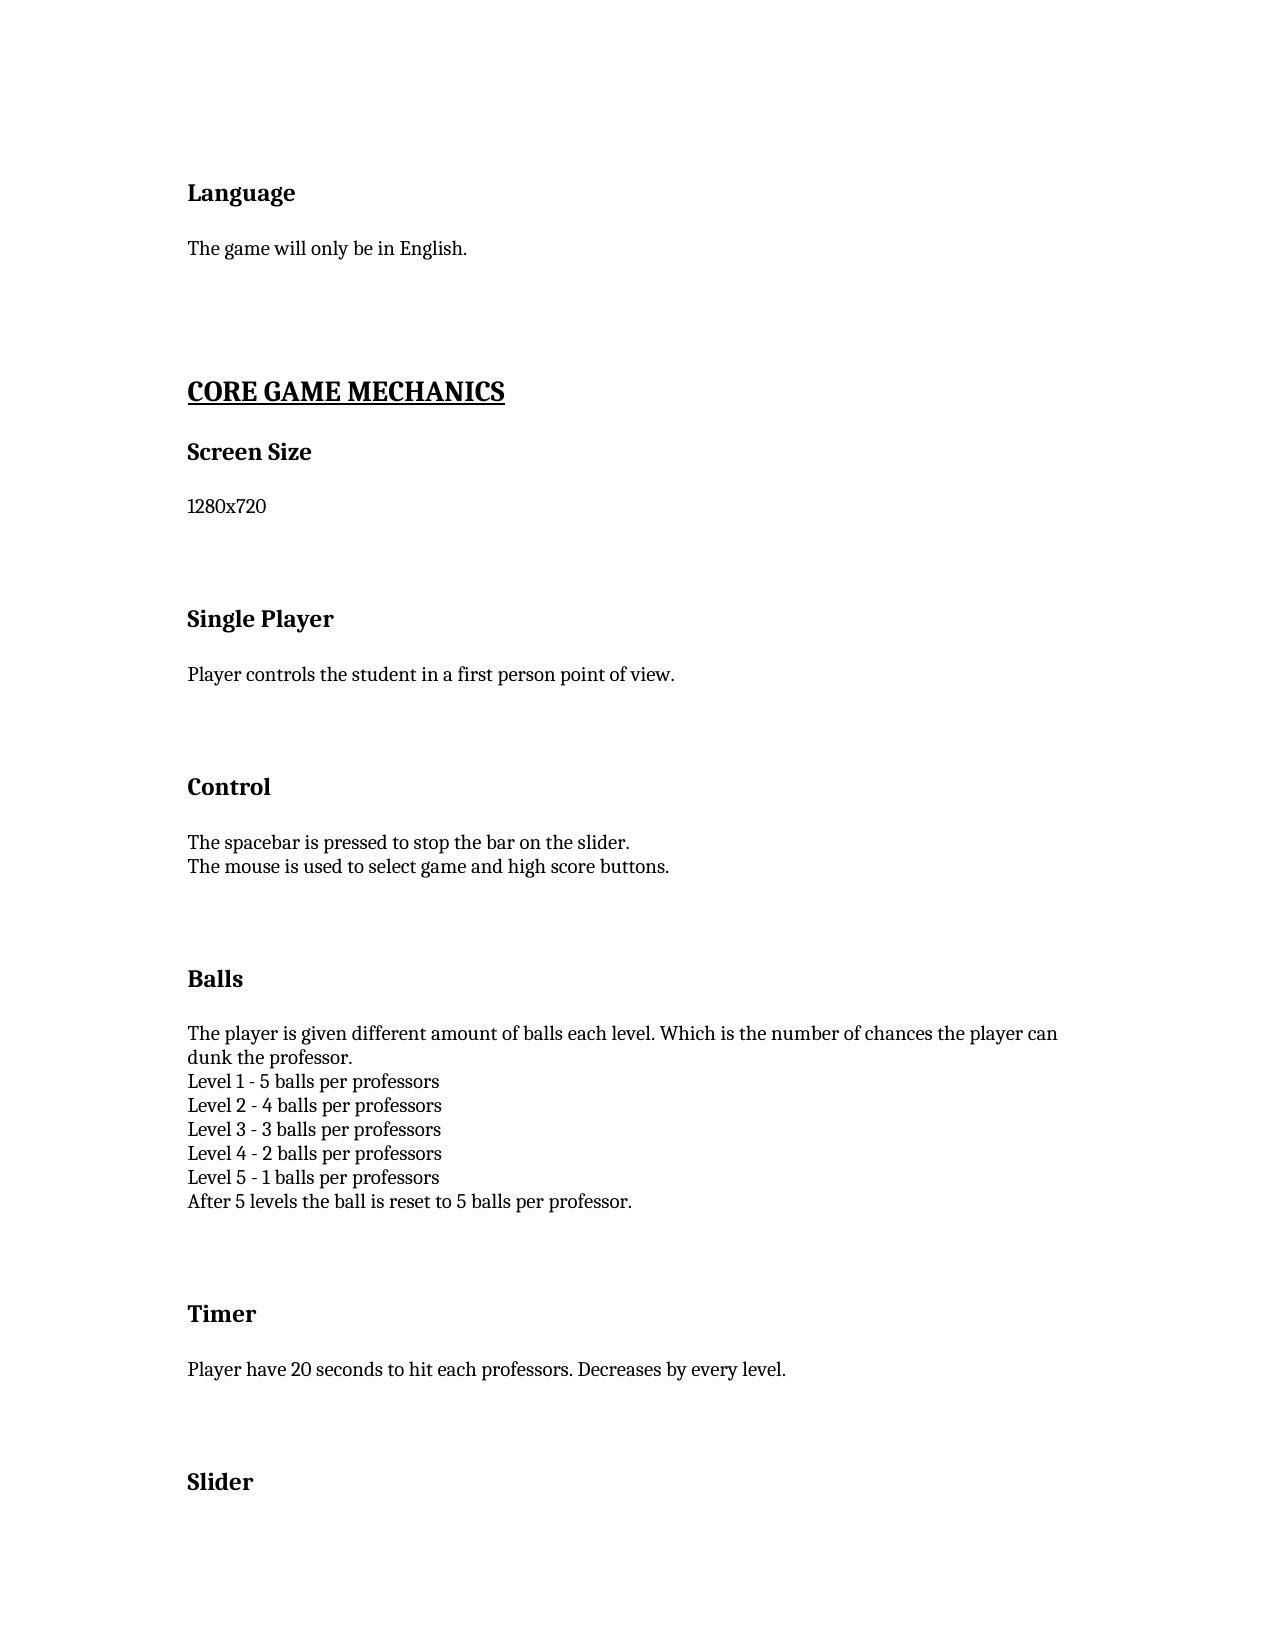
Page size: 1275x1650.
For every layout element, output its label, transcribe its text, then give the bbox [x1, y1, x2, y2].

text The game will only be in English. [187, 236, 1087, 260]
text Level 3 - 3 balls per professors [187, 1118, 1087, 1142]
text The spacebar is pressed to stop the bar on the slider. [187, 830, 1087, 854]
text 1280x720 [187, 495, 1087, 519]
text Level 2 - 4 balls per professors [187, 1094, 1087, 1118]
text Player have 20 seconds to hit each professors. Decreases by every level. [187, 1357, 1087, 1381]
text Level 1 - 5 balls per professors [187, 1070, 1087, 1094]
text Timer [187, 1300, 1087, 1329]
text Language [187, 179, 1087, 207]
text The player is given different amount of balls each level. Which is the number of chances the player can dunk the professor. [187, 1022, 1087, 1070]
text Screen Size [187, 437, 1087, 466]
text Slider [187, 1468, 1087, 1496]
text Level 4 - 2 balls per professors [187, 1142, 1087, 1166]
text Control [187, 773, 1087, 802]
text After 5 levels the ball is reset to 5 balls per professor. [187, 1190, 1087, 1214]
text CORE GAME MECHANICS [187, 375, 1087, 409]
text The mouse is used to select game and high score buttons. [187, 854, 1087, 878]
text Balls [187, 964, 1087, 993]
text Single Player [187, 605, 1087, 634]
text Player controls the student in a first person point of view. [187, 663, 1087, 687]
text Level 5 - 1 balls per professors [187, 1166, 1087, 1190]
